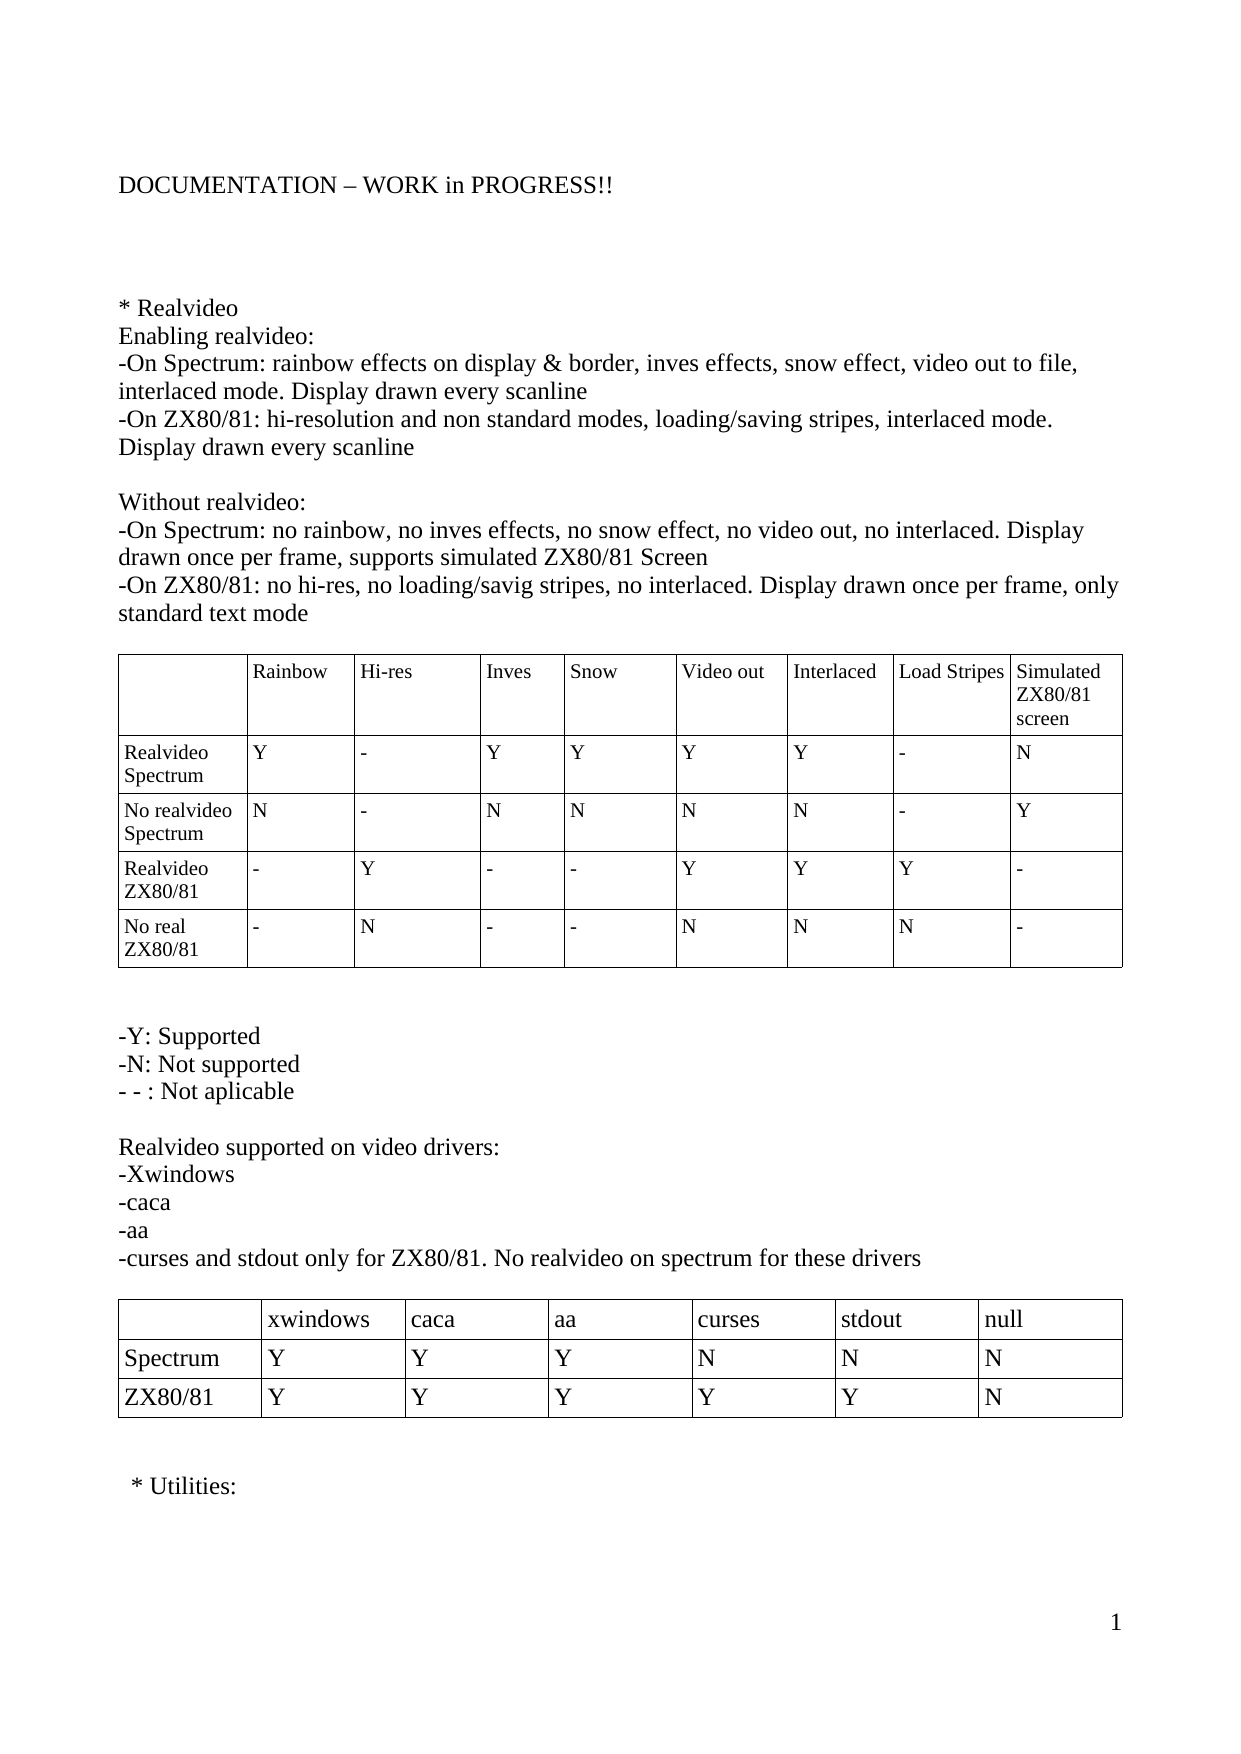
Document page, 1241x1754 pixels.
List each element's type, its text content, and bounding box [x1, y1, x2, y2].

text -On ZX80/81: no hi-res, no loading/savig stripes, no interlaced. Display drawn once per frame, only standard text mode [118, 571, 1122, 627]
table_header Rainbow [248, 655, 354, 735]
table_cell N [677, 794, 787, 851]
table_cell Y [677, 852, 787, 909]
table_cell - [481, 852, 564, 909]
text Realvideo supported on video drivers: [118, 1133, 1122, 1161]
table_cell Y [549, 1340, 692, 1378]
table_cell Spectrum [119, 1340, 261, 1378]
text -aa [118, 1216, 1122, 1244]
table_header xwindows [262, 1300, 405, 1338]
text -Xwindows [118, 1161, 1122, 1188]
table_header [119, 655, 247, 735]
table_header stdout [836, 1300, 978, 1338]
table_cell - [565, 910, 676, 967]
table_header caca [406, 1300, 548, 1338]
table_cell Y [549, 1379, 692, 1417]
table_header Load Stripes [894, 655, 1010, 735]
table_cell N [894, 910, 1010, 967]
table_cell Realvideo Spectrum [119, 736, 247, 793]
table_cell - [248, 910, 354, 967]
table_cell N [677, 910, 787, 967]
table_header Video out [677, 655, 787, 735]
table_cell - [481, 910, 564, 967]
table_cell ZX80/81 [119, 1379, 261, 1417]
table_header Hi-res [355, 655, 480, 735]
table_cell N [248, 794, 354, 851]
table_header null [979, 1300, 1122, 1338]
table_cell Y [406, 1340, 548, 1378]
table_header Simulated ZX80/81 screen [1011, 655, 1122, 735]
table_cell - [248, 852, 354, 909]
table_cell Y [355, 852, 480, 909]
table_cell N [1011, 736, 1122, 793]
text * Realvideo [118, 294, 1122, 322]
table_header Inves [481, 655, 564, 735]
table_cell Y [677, 736, 787, 793]
table_cell Y [481, 736, 564, 793]
table_cell - [1011, 852, 1122, 909]
text -On Spectrum: rainbow effects on display & border, inves effects, snow effect, video out to file, interlaced mode. Display drawn every scanline [118, 349, 1122, 405]
table_header Snow [565, 655, 676, 735]
table_cell - [894, 794, 1010, 851]
text -caca [118, 1188, 1122, 1216]
text Enabling realvideo: [118, 322, 1122, 349]
table_cell - [355, 736, 480, 793]
table_cell Y [262, 1379, 405, 1417]
table_cell N [565, 794, 676, 851]
table_cell No realvideo Spectrum [119, 794, 247, 851]
table_cell N [355, 910, 480, 967]
table_cell - [355, 794, 480, 851]
text -Y: Supported [118, 1022, 1122, 1050]
text DOCUMENTATION – WORK in PROGRESS!! [118, 171, 1122, 198]
table_header curses [693, 1300, 835, 1338]
text -curses and stdout only for ZX80/81. No realvideo on spectrum for these drivers [118, 1244, 1122, 1271]
table_cell Y [1011, 794, 1122, 851]
table_cell N [979, 1340, 1122, 1378]
table_cell Y [788, 736, 893, 793]
table_cell Y [894, 852, 1010, 909]
table_cell Y [836, 1379, 978, 1417]
table_cell N [693, 1340, 835, 1378]
table_cell Realvideo ZX80/81 [119, 852, 247, 909]
text -On ZX80/81: hi-resolution and non standard modes, loading/saving stripes, interlaced mode. Display drawn every scanline [118, 405, 1122, 460]
table_header aa [549, 1300, 692, 1338]
table_cell Y [248, 736, 354, 793]
table_cell - [565, 852, 676, 909]
table_header [119, 1300, 261, 1338]
text -On Spectrum: no rainbow, no inves effects, no snow effect, no video out, no interlaced. Display drawn once per frame, supports simulated ZX80/81 Screen [118, 516, 1122, 571]
text - - : Not aplicable [118, 1077, 1122, 1105]
table_cell N [836, 1340, 978, 1378]
table_cell N [788, 910, 893, 967]
table_cell Y [565, 736, 676, 793]
text Without realvideo: [118, 488, 1122, 516]
table_cell Y [693, 1379, 835, 1417]
text -N: Not supported [118, 1050, 1122, 1077]
table_cell Y [788, 852, 893, 909]
table_header Interlaced [788, 655, 893, 735]
table_cell N [979, 1379, 1122, 1417]
table_cell Y [406, 1379, 548, 1417]
table_cell N [481, 794, 564, 851]
text * Utilities: [118, 1472, 1122, 1500]
table_cell N [788, 794, 893, 851]
table_cell Y [262, 1340, 405, 1378]
table_cell No real ZX80/81 [119, 910, 247, 967]
table_cell - [1011, 910, 1122, 967]
table_cell - [894, 736, 1010, 793]
